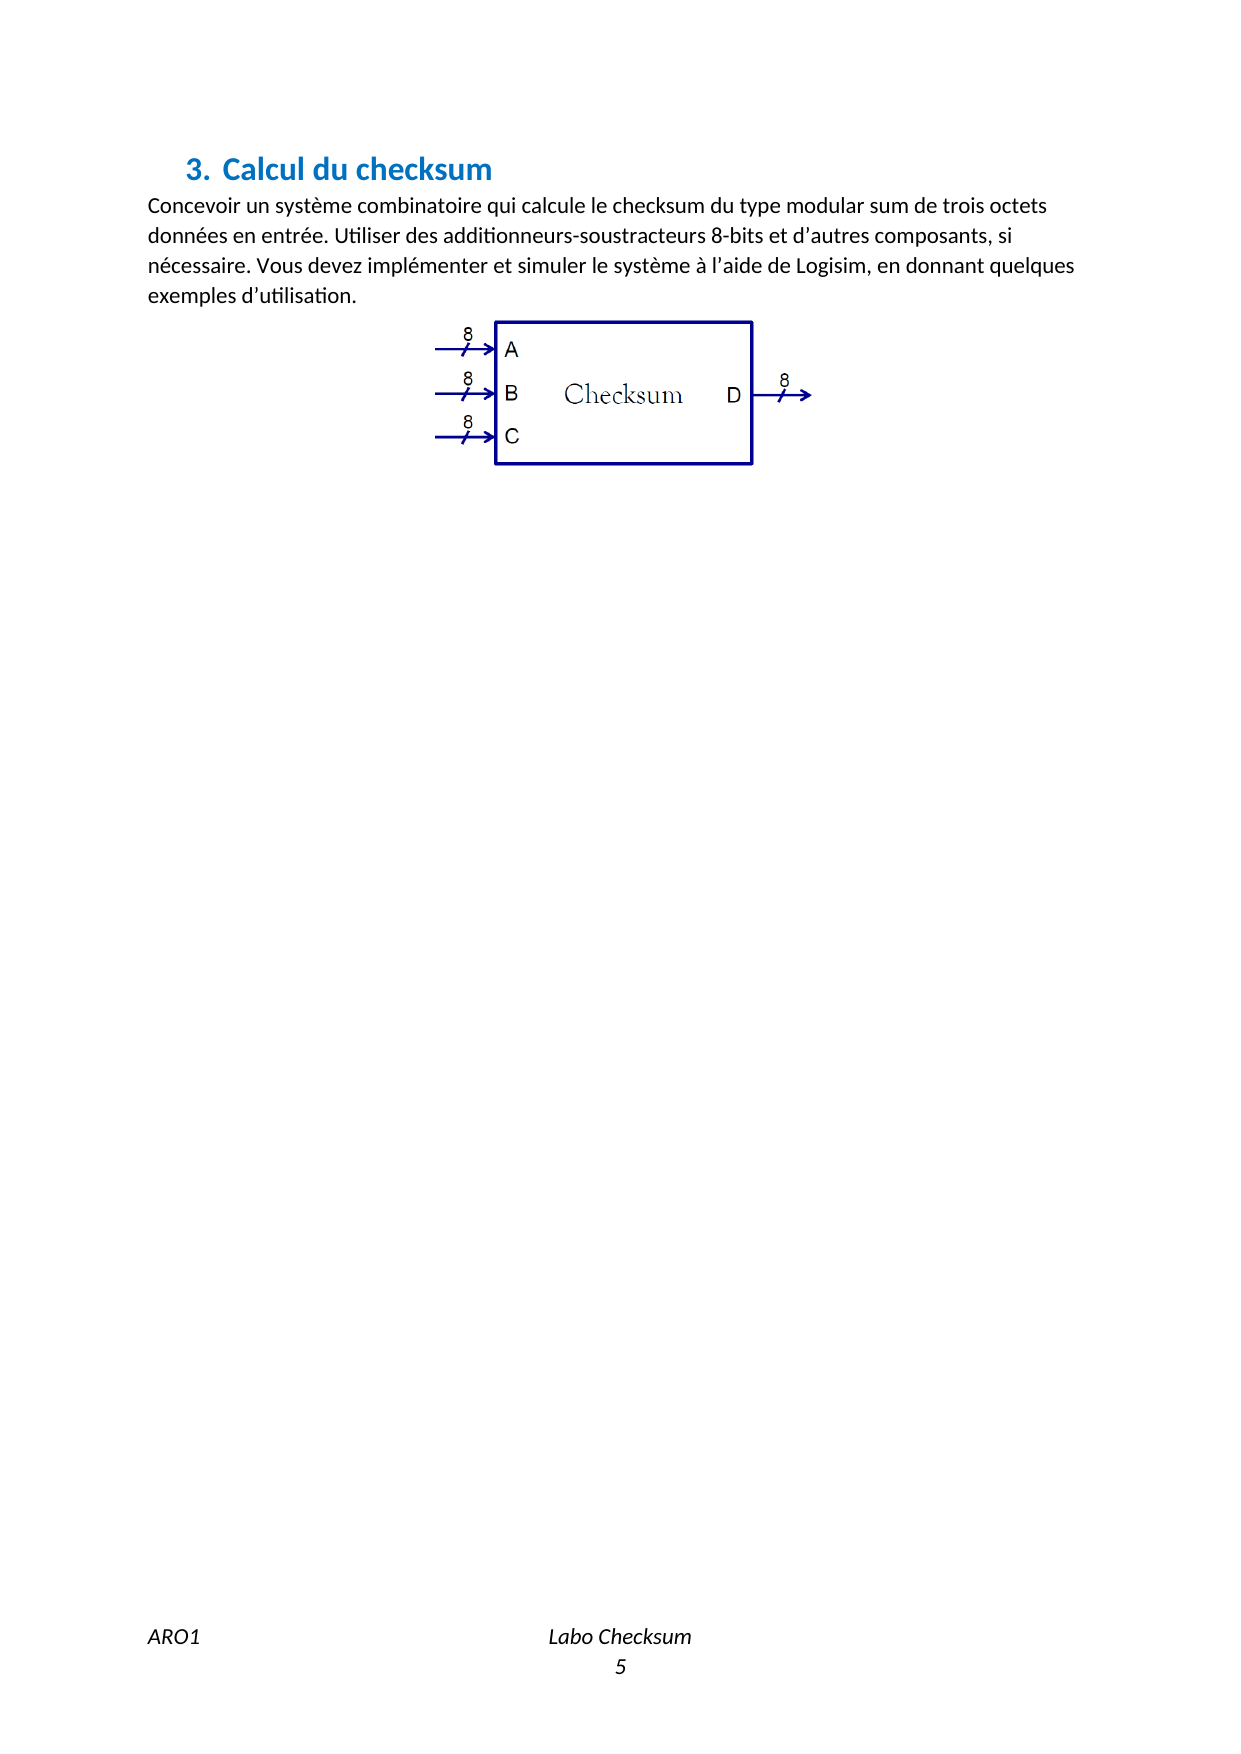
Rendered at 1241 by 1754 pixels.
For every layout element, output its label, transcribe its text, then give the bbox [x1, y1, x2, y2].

text Concevoir un système combinatoire qui calcule le checksum du type modular sum de trois octets données en entrée. Utiliser des additionneurs-soustracteurs 8-bits et d’autres composants, si nécessaire. Vous devez implémenter et simuler le système à l’aide de Logisim, en donnant quelques exemples d’utilisation. [148, 191, 1093, 309]
list Calcul du checksum [185, 148, 1093, 188]
